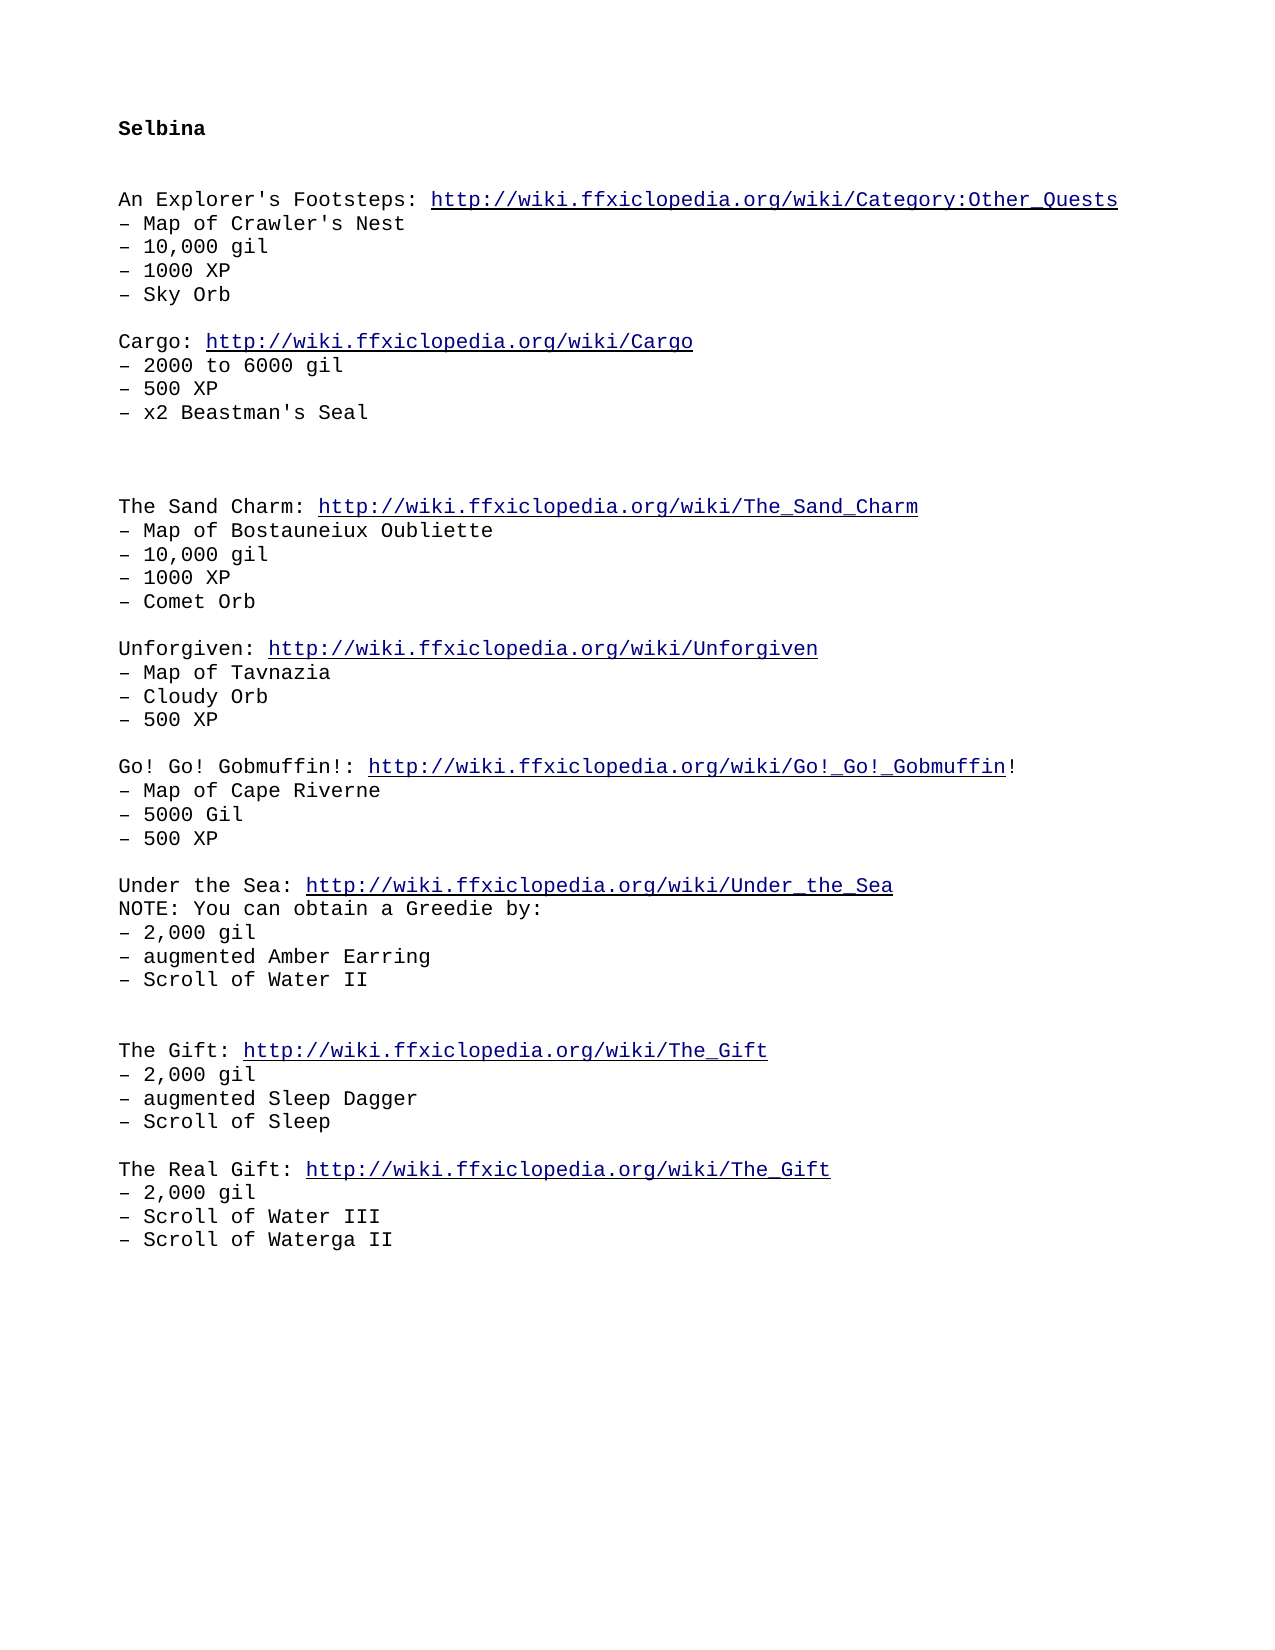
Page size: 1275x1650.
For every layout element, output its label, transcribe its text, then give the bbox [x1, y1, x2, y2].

text – 500 XP [118, 709, 1157, 733]
text – 10,000 gil [118, 236, 1157, 260]
text – 2000 to 6000 gil [118, 354, 1157, 378]
text – augmented Amber Earring [118, 946, 1157, 969]
text – 500 XP [118, 827, 1157, 851]
text – 5000 Gil [118, 804, 1157, 827]
text Selbina [118, 118, 1157, 142]
text – Cloudy Orb [118, 686, 1157, 709]
text The Gift: http://wiki.ffxiclopedia.org/wiki/The_Gift [118, 1040, 1157, 1064]
text – Sky Orb [118, 284, 1157, 307]
text – augmented Sleep Dagger [118, 1088, 1157, 1111]
text – Scroll of Water III [118, 1206, 1157, 1229]
text The Real Gift: http://wiki.ffxiclopedia.org/wiki/The_Gift [118, 1158, 1157, 1182]
text – Map of Cape Riverne [118, 780, 1157, 804]
text – Comet Orb [118, 591, 1157, 615]
text – 2,000 gil [118, 1182, 1157, 1206]
text – 500 XP [118, 378, 1157, 402]
text – Scroll of Sleep [118, 1111, 1157, 1135]
text – Map of Tavnazia [118, 662, 1157, 686]
text Go! Go! Gobmuffin!: http://wiki.ffxiclopedia.org/wiki/Go!_Go!_Gobmuffin! [118, 757, 1157, 780]
text – x2 Beastman's Seal [118, 402, 1157, 426]
text The Sand Charm: http://wiki.ffxiclopedia.org/wiki/The_Sand_Charm [118, 496, 1157, 520]
text – 2,000 gil [118, 1064, 1157, 1088]
text NOTE: You can obtain a Greedie by: [118, 898, 1157, 922]
text – Map of Bostauneiux Oubliette [118, 520, 1157, 544]
text – 2,000 gil [118, 922, 1157, 946]
text – 1000 XP [118, 567, 1157, 591]
text – Scroll of Waterga II [118, 1229, 1157, 1253]
text An Explorer's Footsteps: http://wiki.ffxiclopedia.org/wiki/Category:Other_Quests [118, 189, 1157, 213]
text – Map of Crawler's Nest [118, 213, 1157, 236]
text Unforgiven: http://wiki.ffxiclopedia.org/wiki/Unforgiven [118, 638, 1157, 662]
text Cargo: http://wiki.ffxiclopedia.org/wiki/Cargo [118, 331, 1157, 354]
text – 1000 XP [118, 260, 1157, 284]
text – 10,000 gil [118, 544, 1157, 567]
text – Scroll of Water II [118, 969, 1157, 993]
text Under the Sea: http://wiki.ffxiclopedia.org/wiki/Under_the_Sea [118, 875, 1157, 898]
